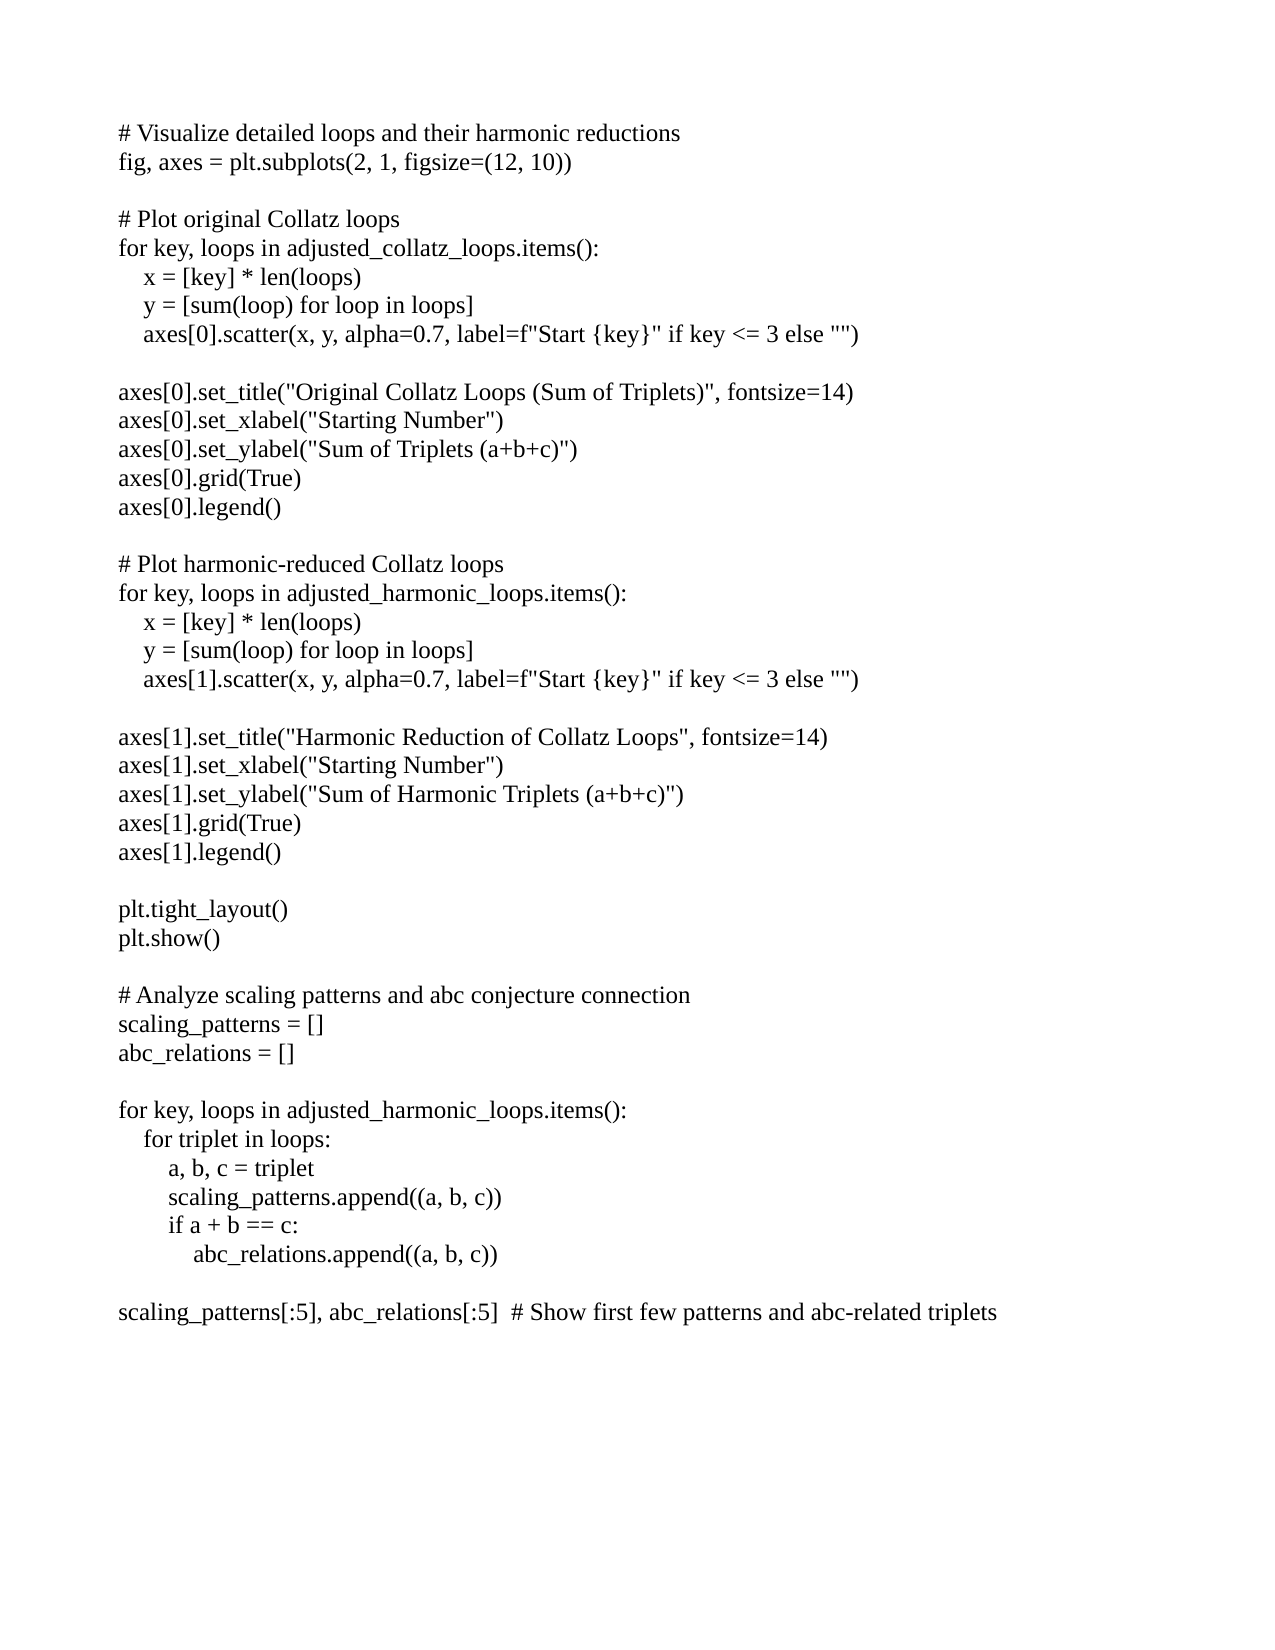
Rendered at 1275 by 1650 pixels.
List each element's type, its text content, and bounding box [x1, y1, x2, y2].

text axes[0].scatter(x, y, alpha=0.7, label=f"Start {key}" if key <= 3 else "") [118, 319, 1157, 348]
text scaling_patterns = [] [118, 1009, 1157, 1038]
text axes[1].set_title("Harmonic Reduction of Collatz Loops", fontsize=14) [118, 722, 1157, 751]
text fig, axes = plt.subplots(2, 1, figsize=(12, 10)) [118, 147, 1157, 176]
text axes[0].grid(True) [118, 463, 1157, 492]
text plt.show() [118, 923, 1157, 952]
text for key, loops in adjusted_harmonic_loops.items(): [118, 1096, 1157, 1124]
text y = [sum(loop) for loop in loops] [118, 636, 1157, 664]
text scaling_patterns[:5], abc_relations[:5] # Show first few patterns and abc-related triplets [118, 1297, 1157, 1326]
text y = [sum(loop) for loop in loops] [118, 291, 1157, 319]
text axes[0].set_ylabel("Sum of Triplets (a+b+c)") [118, 434, 1157, 463]
text a, b, c = triplet [118, 1153, 1157, 1182]
text abc_relations.append((a, b, c)) [118, 1239, 1157, 1268]
text x = [key] * len(loops) [118, 607, 1157, 636]
text abc_relations = [] [118, 1038, 1157, 1067]
text for key, loops in adjusted_collatz_loops.items(): [118, 233, 1157, 262]
text axes[1].grid(True) [118, 808, 1157, 837]
text for triplet in loops: [118, 1124, 1157, 1153]
text axes[0].set_xlabel("Starting Number") [118, 406, 1157, 434]
text scaling_patterns.append((a, b, c)) [118, 1182, 1157, 1211]
text axes[1].scatter(x, y, alpha=0.7, label=f"Start {key}" if key <= 3 else "") [118, 664, 1157, 693]
text # Analyze scaling patterns and abc conjecture connection [118, 981, 1157, 1009]
text if a + b == c: [118, 1211, 1157, 1239]
text for key, loops in adjusted_harmonic_loops.items(): [118, 578, 1157, 607]
text axes[0].set_title("Original Collatz Loops (Sum of Triplets)", fontsize=14) [118, 377, 1157, 406]
text axes[1].set_ylabel("Sum of Harmonic Triplets (a+b+c)") [118, 779, 1157, 808]
text axes[0].legend() [118, 492, 1157, 521]
text axes[1].legend() [118, 837, 1157, 866]
text axes[1].set_xlabel("Starting Number") [118, 751, 1157, 779]
text plt.tight_layout() [118, 894, 1157, 923]
text x = [key] * len(loops) [118, 262, 1157, 291]
text # Plot original Collatz loops [118, 204, 1157, 233]
text # Plot harmonic-reduced Collatz loops [118, 549, 1157, 578]
text # Visualize detailed loops and their harmonic reductions [118, 118, 1157, 147]
